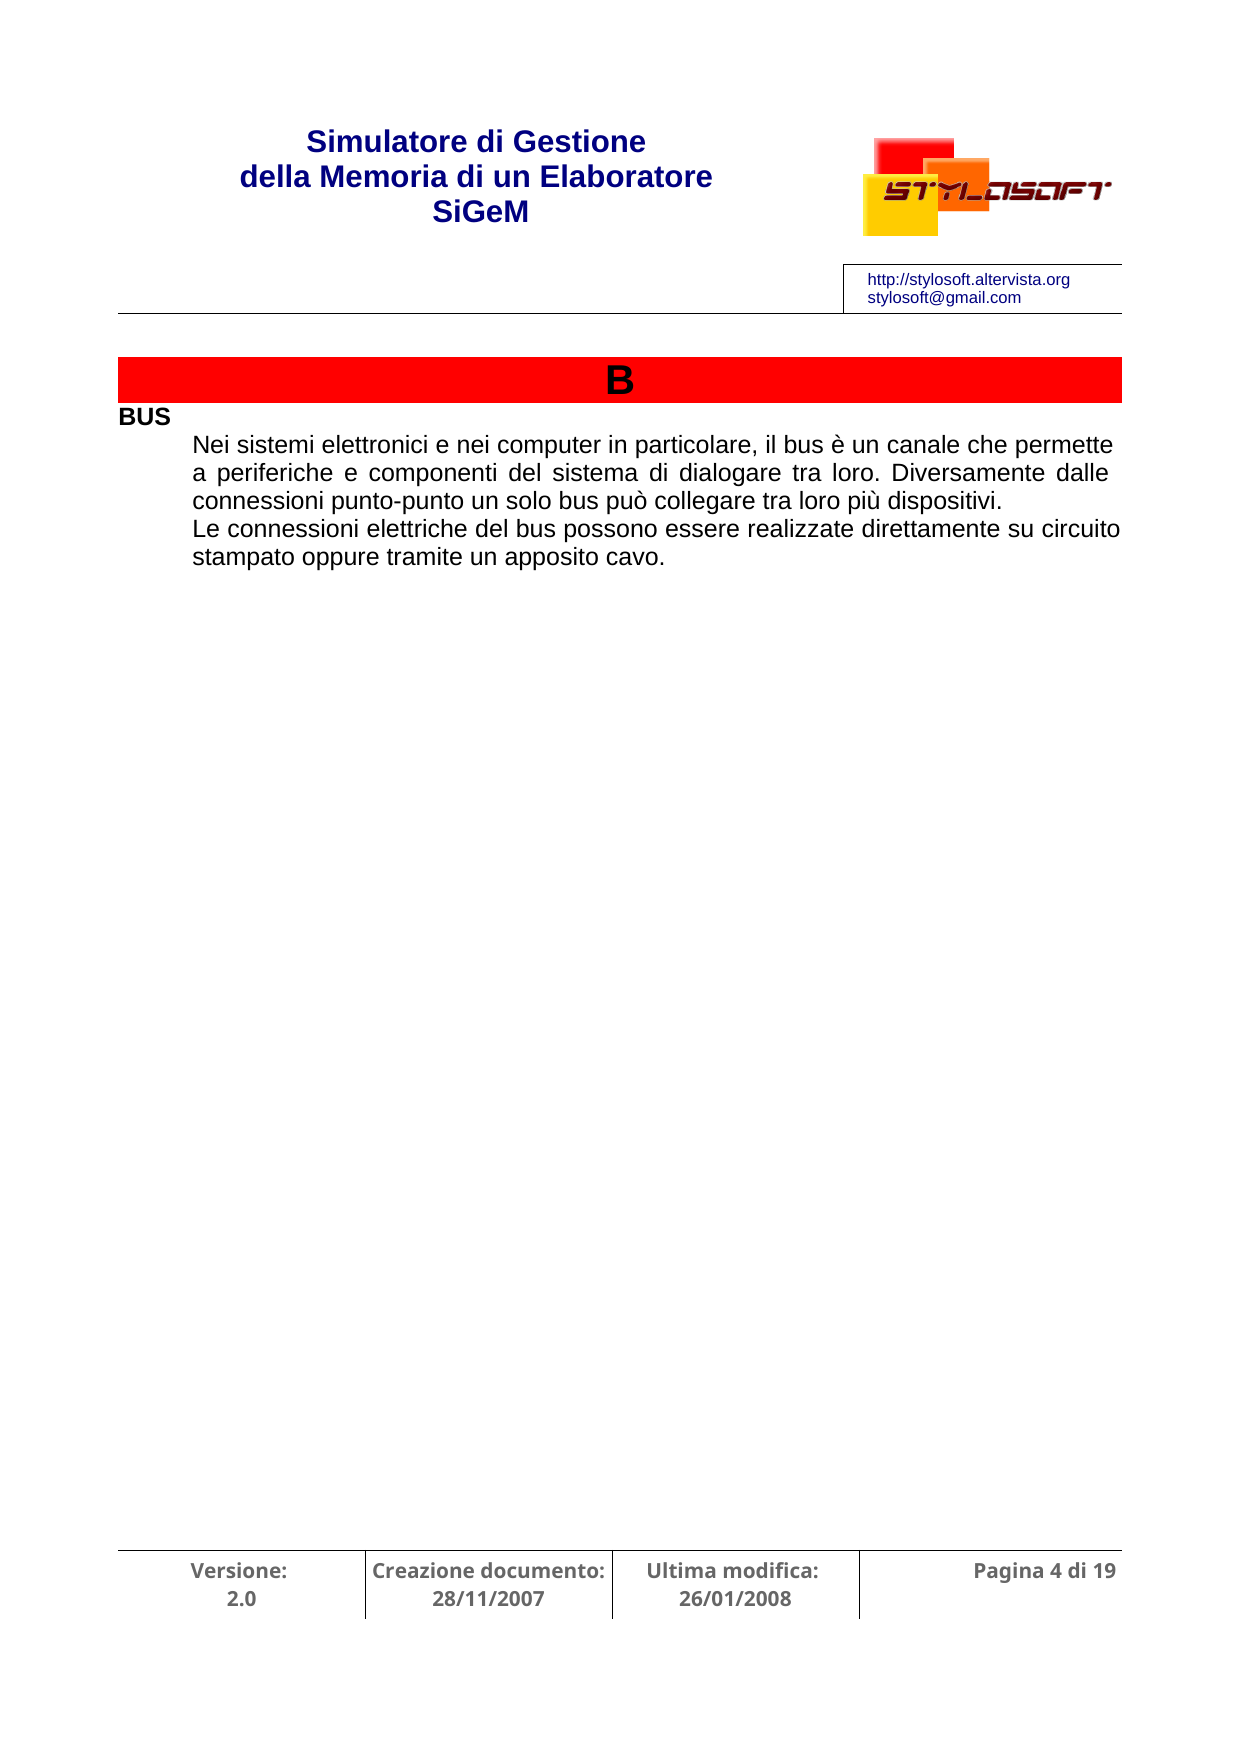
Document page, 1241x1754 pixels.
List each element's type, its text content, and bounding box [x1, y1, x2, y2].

text Nei sistemi elettronici e nei computer in particolare, il bus è un canale che permette a periferiche e componenti del sistema di dialogare tra loro. Diversamente dalle connessioni punto-punto un solo bus può collegare tra loro più dispositivi. [118, 431, 1122, 515]
picture [848, 123, 1117, 247]
text Le connessioni elettriche del bus possono essere realizzate direttamente su circuito stampato oppure tramite un apposito cavo. [118, 515, 1122, 571]
text BUS [118, 403, 1122, 431]
